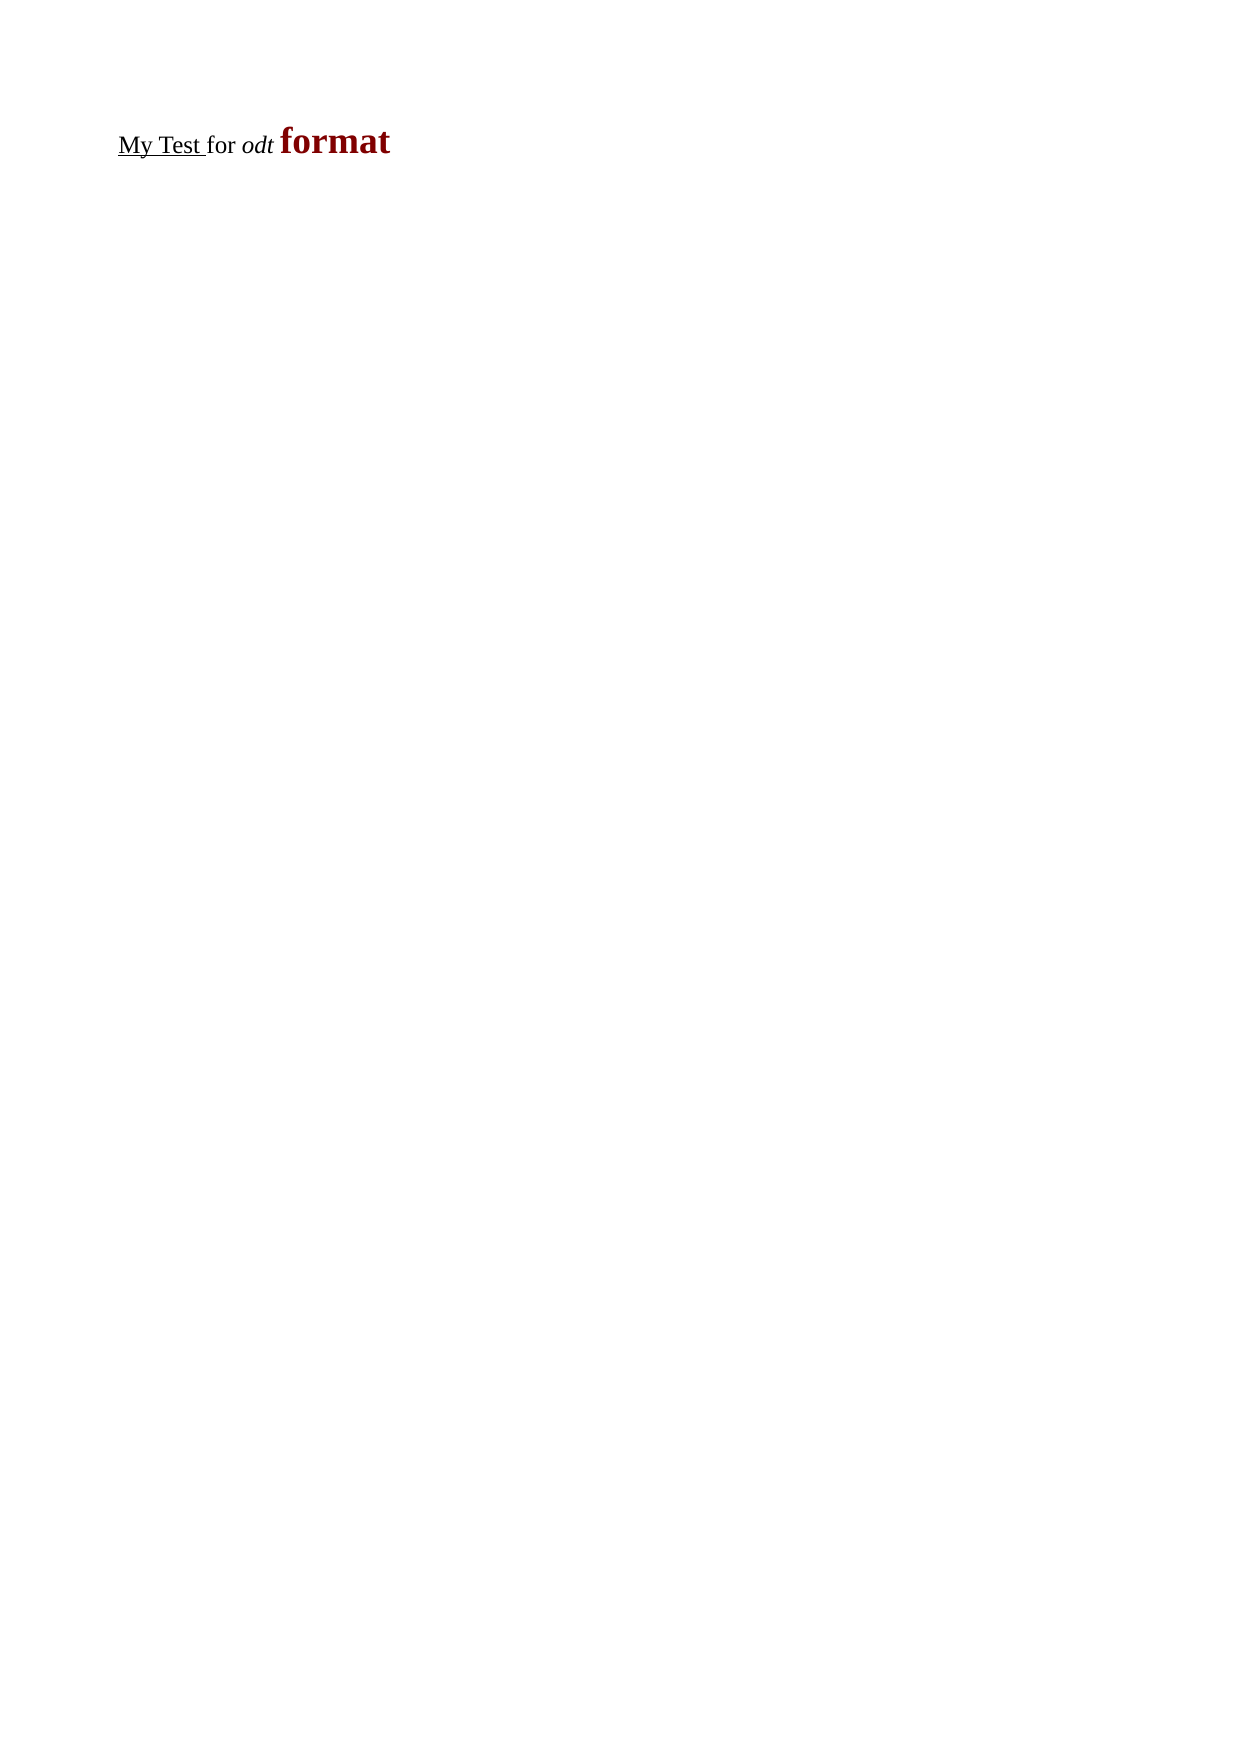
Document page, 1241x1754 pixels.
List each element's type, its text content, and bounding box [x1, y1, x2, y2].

text My Test for odt format [118, 118, 1122, 161]
